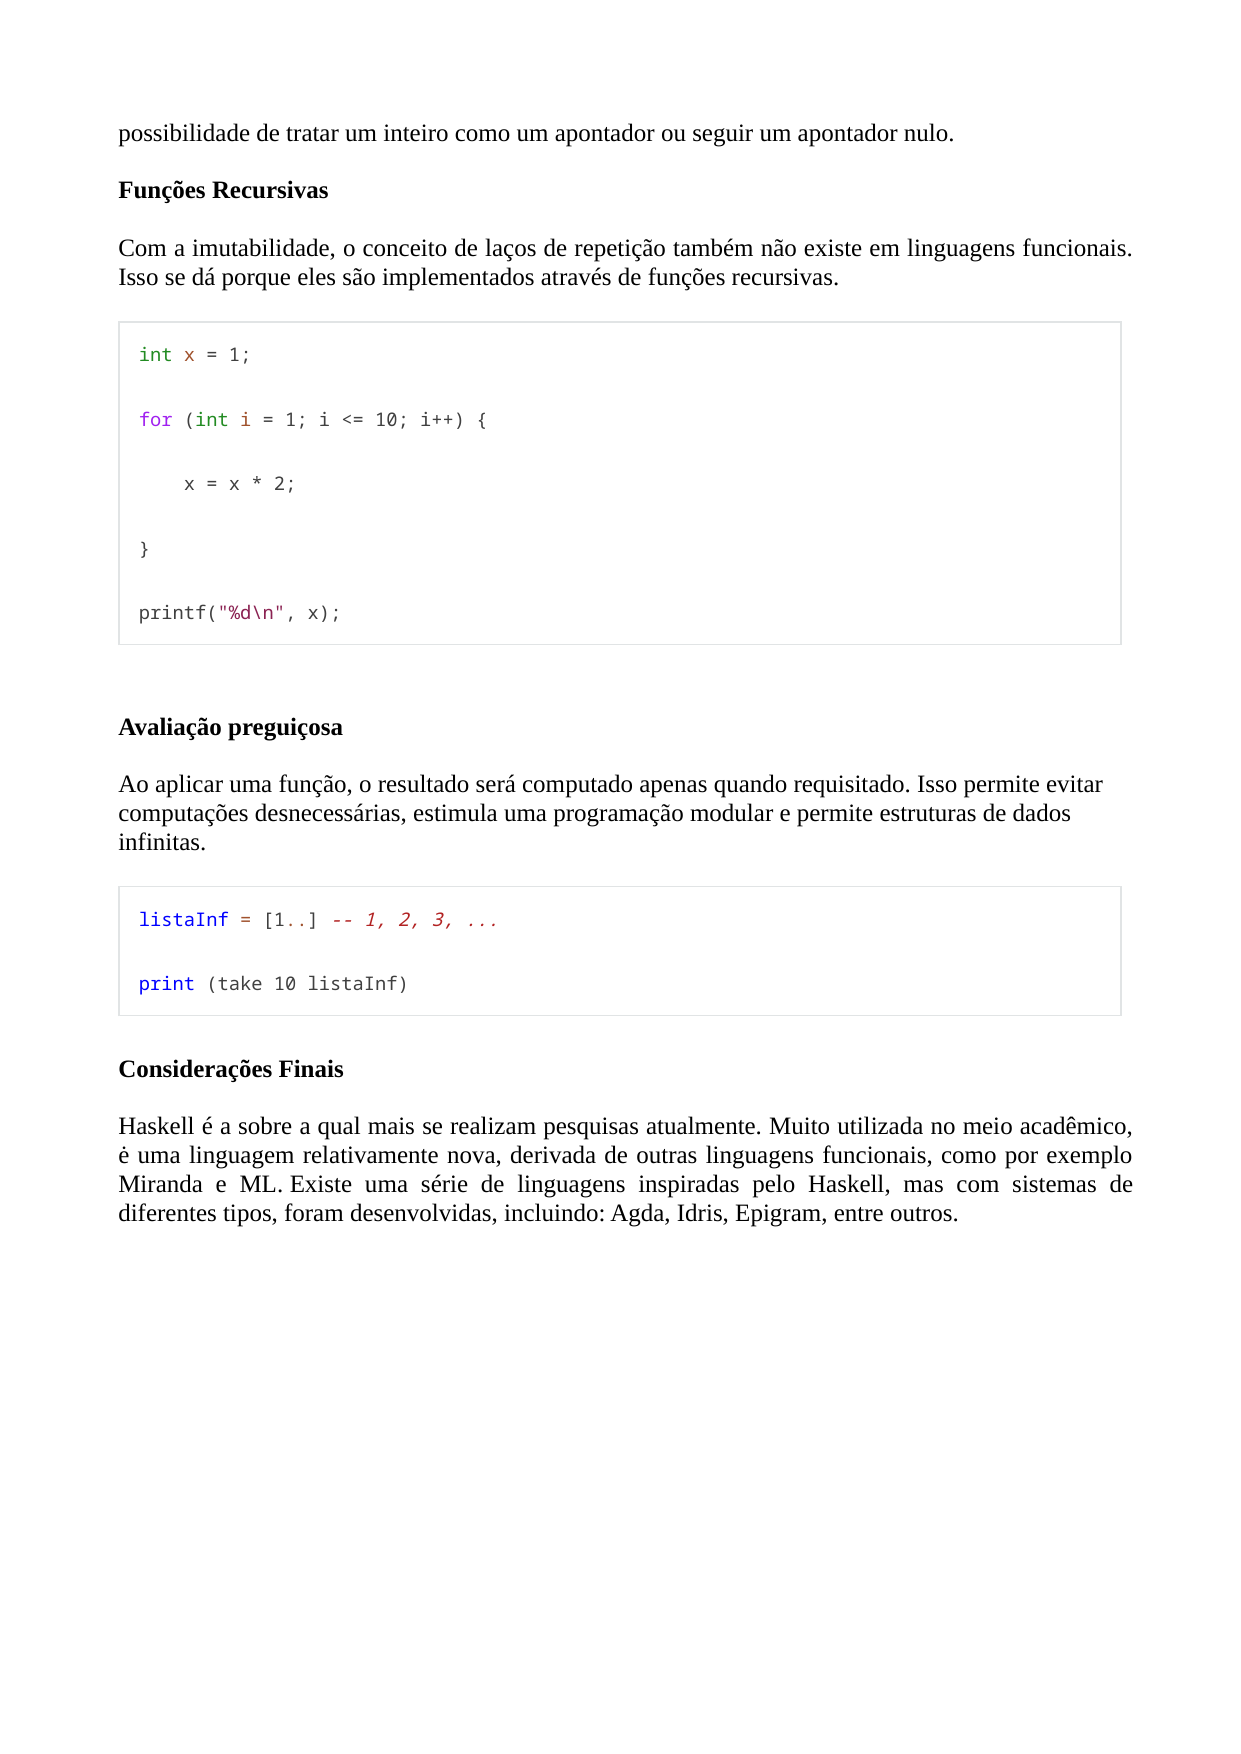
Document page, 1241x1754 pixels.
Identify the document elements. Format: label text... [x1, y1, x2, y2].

text Considerações Finais [118, 1054, 1134, 1083]
text Com a imutabilidade, o conceito de laços de repetição também não existe em linguagens funcionais. Isso se dá porque eles são implementados através de funções recursivas. [118, 233, 1134, 291]
text Funções Recursivas [118, 176, 1134, 204]
text Ao aplicar uma função, o resultado será computado apenas quando requisitado. Isso permite evitar computações desnecessárias, estimula uma programação modular e permite estruturas de dados infinitas. [118, 769, 1134, 855]
text printf("%d\n", x); [120, 579, 1120, 644]
text print (take 10 listaInf) [120, 950, 1120, 1015]
text } [120, 515, 1120, 561]
text Avaliação preguiçosa [118, 712, 1134, 740]
text for (int i = 1; i <= 10; i++) { [120, 386, 1120, 431]
text x = x * 2; [120, 450, 1120, 496]
text Haskell é a sobre a qual mais se realizam pesquisas atualmente. Muito utilizada no meio acadêmico, ė uma linguagem relativamente nova, derivada de outras linguagens funcionais, como por exemplo Miranda e ML. Existe uma série de linguagens inspiradas pelo Haskell, mas com sistemas de diferentes tipos, foram desenvolvidas, incluindo: Agda, Idris, Epigram, entre outros. [118, 1111, 1134, 1226]
text listaInf = [1..] -- 1, 2, 3, ... [120, 887, 1120, 932]
text possibilidade de tratar um inteiro como um apontador ou seguir um apontador nulo. [118, 118, 1134, 147]
text int x = 1; [120, 323, 1120, 367]
